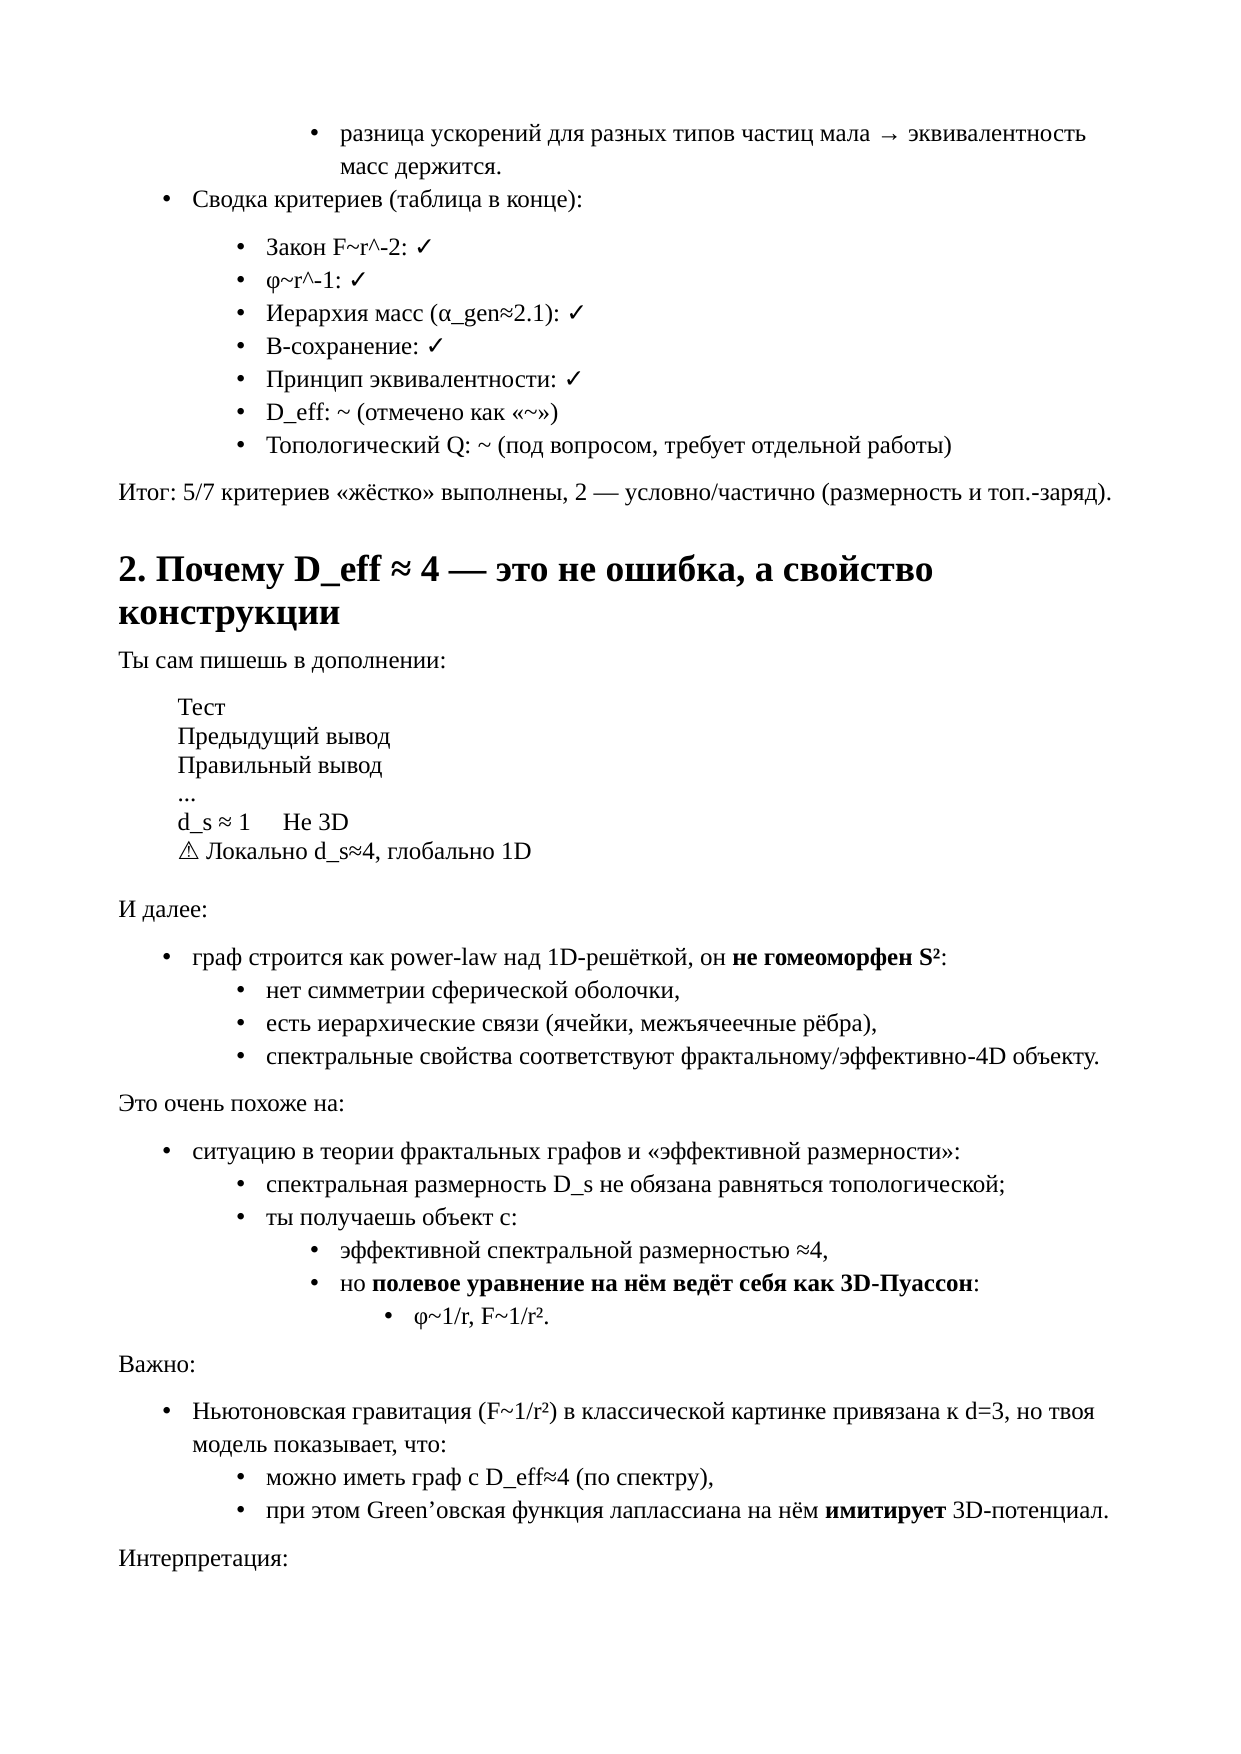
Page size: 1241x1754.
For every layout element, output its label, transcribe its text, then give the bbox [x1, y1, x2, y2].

list B‑сохранение: ✓ [236, 331, 1122, 359]
list есть иерархические связи (ячейки, межъячеечные рёбра), [236, 1008, 1122, 1037]
list Топологический Q: ~ (под вопросом, требует отдельной работы) [236, 430, 1122, 459]
list D_eff: ~ (отмечено как «~») [236, 397, 1122, 426]
text Тест Предыдущий вывод Правильный вывод ... d_s ≈ 1 ❌ Не 3D ⚠ Локально d_s≈4, глобально 1D [177, 692, 1063, 865]
text Это очень похоже на: [118, 1088, 1122, 1117]
list ты получаешь объект с: [236, 1202, 1122, 1231]
text И далее: [118, 894, 1122, 923]
list эффективной спектральной размерностью ≈4, [310, 1235, 1122, 1264]
list φ~r^-1: ✓ [236, 265, 1122, 293]
list ситуацию в теории фрактальных графов и «эффективной размерности»: [162, 1136, 1122, 1165]
list можно иметь граф с D_eff≈4 (по спектру), [236, 1462, 1122, 1491]
list граф строится как power‑law над 1D‑решёткой, он не гомеоморфен S²: [162, 942, 1122, 971]
list разница ускорений для разных типов частиц мала → эквивалентность масс держится. [310, 118, 1122, 180]
list при этом Green’овская функция лаплассиана на нём имитирует 3D‑потенциал. [236, 1496, 1122, 1524]
list Ньютоновская гравитация (F~1/r²) в классической картинке привязана к d=3, но твоя модель показывает, что: [162, 1396, 1122, 1458]
list Иерархия масс (α_gen≈2.1): ✓ [236, 298, 1122, 327]
list нет симметрии сферической оболочки, [236, 975, 1122, 1004]
list спектральная размерность D_s не обязана равняться топологической; [236, 1169, 1122, 1198]
list Сводка критериев (таблица в конце): [162, 184, 1122, 213]
list Закон F~r^-2: ✓ [236, 232, 1122, 261]
list но полевое уравнение на нём ведёт себя как 3D‑Пуассон: [310, 1268, 1122, 1297]
text Ты сам пишешь в дополнении: [118, 645, 1122, 673]
list φ~1/r, F~1/r². [384, 1301, 1122, 1330]
text Итог: 5/7 критериев «жёстко» выполнены, 2 — условно/частично (размерность и топ.‑заряд). [118, 477, 1122, 506]
subtitle 2. Почему D_eff ≈ 4 — это не ошибка, а свойство конструкции [118, 546, 1122, 632]
list Принцип эквивалентности: ✓ [236, 364, 1122, 393]
list спектральные свойства соответствуют фрактальному/эффективно‑4D объекту. [236, 1041, 1122, 1070]
text Важно: [118, 1349, 1122, 1378]
text Интерпретация: [118, 1543, 1122, 1572]
